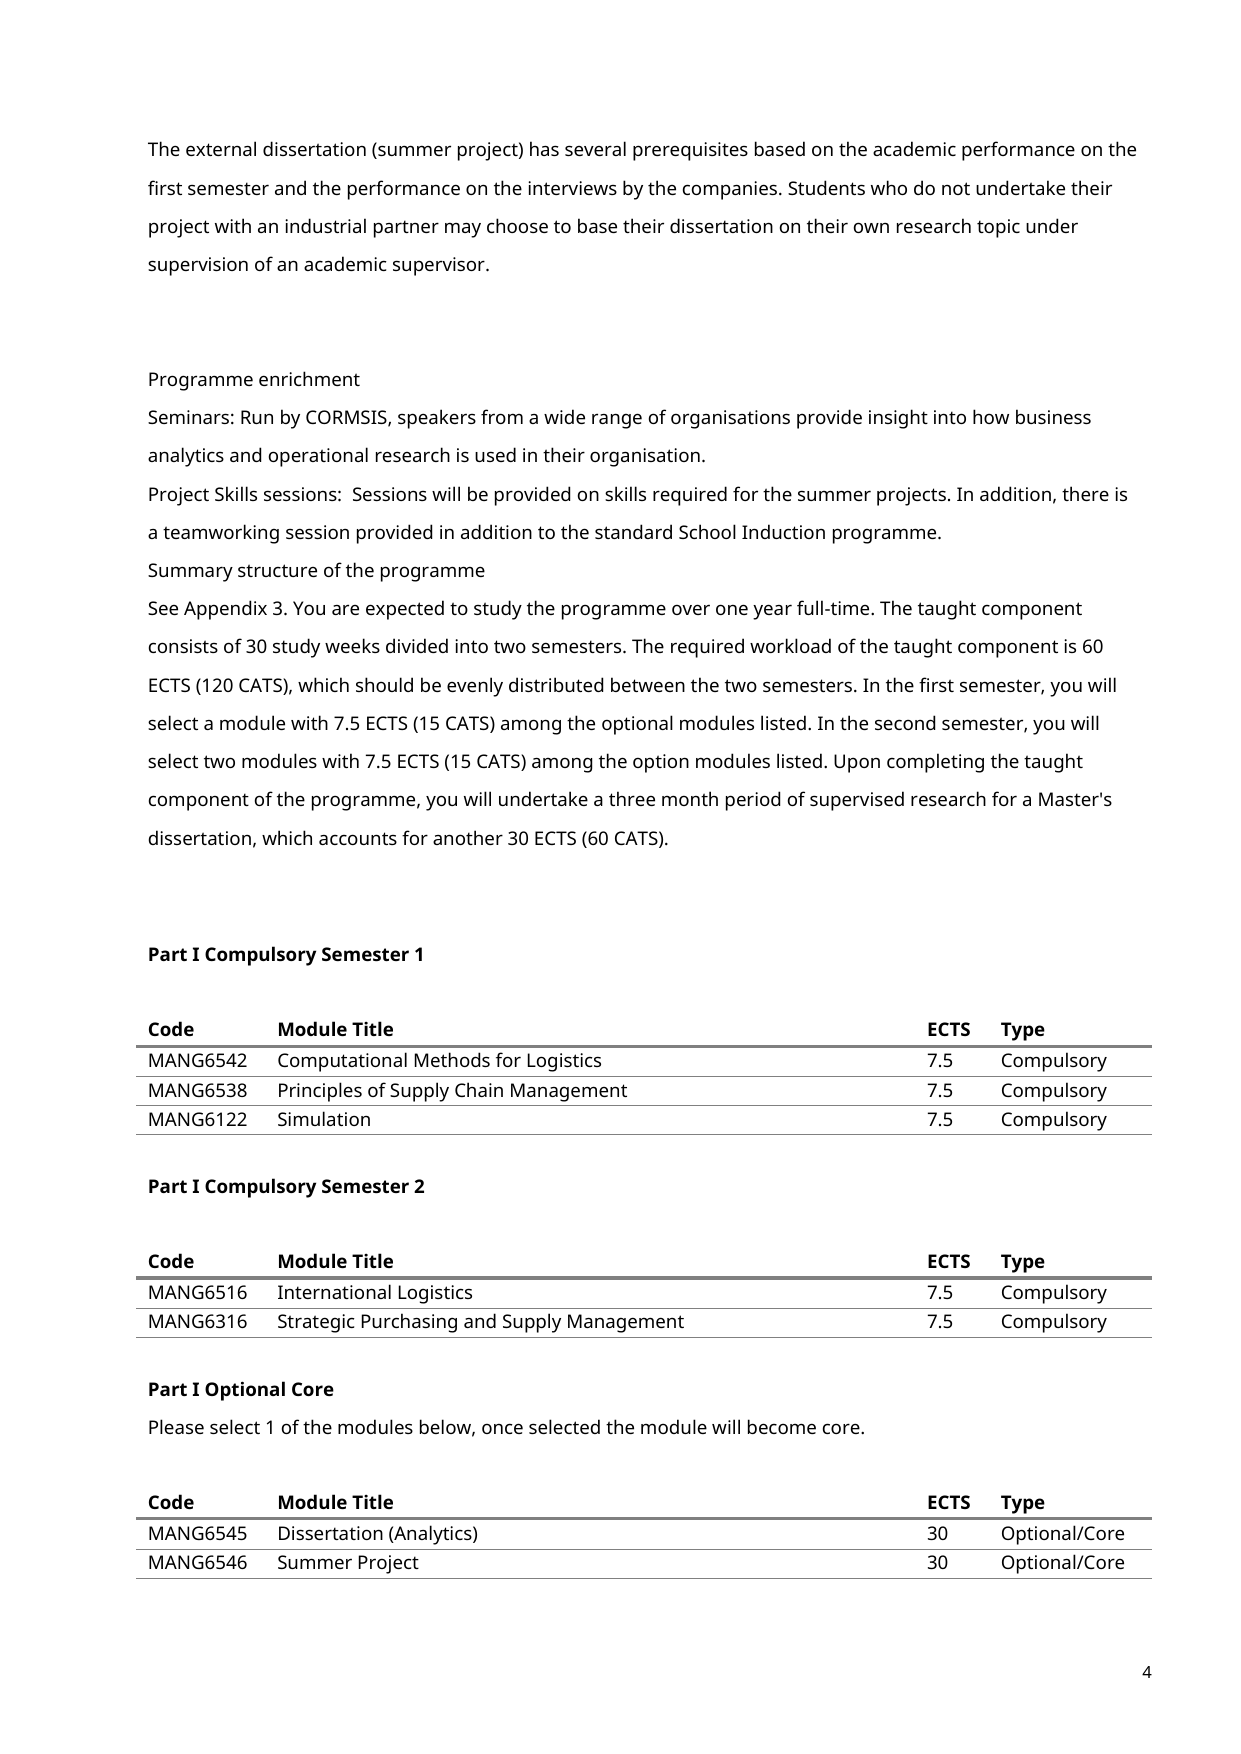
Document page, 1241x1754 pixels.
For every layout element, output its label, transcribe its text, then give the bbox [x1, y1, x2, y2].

table_header The external dissertation (summer project) has several prerequisites based on the academic performance on the first semester and the performance on the interviews by the companies. Students who do not undertake their project with an industrial partner may choose to base their dissertation on their own research topic under supervision of an academic supervisor. Programme enrichment Seminars: Run by CORMSIS, speakers from a wide range of organisations provide insight into how business analytics and operational research is used in their organisation. Project Skills sessions: Sessions will be provided on skills required for the summer projects. In addition, there is a teamworking session provided in addition to the standard School Induction programme. Summary structure of the programme See Appendix 3. You are expected to study the programme over one year full-time. The taught component consists of 30 study weeks divided into two semesters. The required workload of the taught component is 60 ECTS (120 CATS), which should be evenly distributed between the two semesters. In the first semester, you will select a module with 7.5 ECTS (15 CATS) among the optional modules listed. In the second semester, you will select two modules with 7.5 ECTS (15 CATS) among the option modules listed. Upon completing the taught component of the programme, you will undertake a three month period of supervised research for a Master's dissertation, which accounts for another 30 ECTS (60 CATS). [136, 137, 1152, 903]
table_cell Dissertation (Analytics) [266, 1520, 916, 1548]
table_cell ECTS [916, 1248, 989, 1276]
table_cell MANG6542 [136, 1048, 266, 1076]
table_cell Type [989, 1489, 1152, 1517]
table_cell Type [989, 1016, 1152, 1044]
table_cell [136, 1579, 1152, 1615]
table_cell Optional/Core [989, 1550, 1152, 1578]
table_cell Module Title [266, 1248, 916, 1276]
table_cell 7.5 [916, 1077, 989, 1105]
table_cell 30 [916, 1520, 989, 1548]
table_cell Simulation [266, 1106, 916, 1134]
table_cell Module Title [266, 1016, 916, 1044]
table_cell Compulsory [989, 1309, 1152, 1337]
table_cell Module Title [266, 1489, 916, 1517]
table_cell MANG6538 [136, 1077, 266, 1105]
table_cell 7.5 [916, 1048, 989, 1076]
table_cell Part I Optional Core Please select 1 of the modules below, once selected the module will become core. [136, 1338, 1152, 1489]
table_cell Type [989, 1248, 1152, 1276]
table_cell ECTS [916, 1016, 989, 1044]
table_cell Compulsory [989, 1106, 1152, 1134]
table_cell 30 [916, 1550, 989, 1578]
table_cell MANG6516 [136, 1280, 266, 1308]
table_cell Code [136, 1489, 266, 1517]
table_cell Compulsory [989, 1280, 1152, 1308]
table_cell Part I Compulsory Semester 1 [136, 904, 1152, 1016]
table_cell Compulsory [989, 1077, 1152, 1105]
table_cell 7.5 [916, 1309, 989, 1337]
table_cell International Logistics [266, 1280, 916, 1308]
table_cell MANG6546 [136, 1550, 266, 1578]
table_cell Summer Project [266, 1550, 916, 1578]
table_cell 7.5 [916, 1106, 989, 1134]
table_cell MANG6545 [136, 1520, 266, 1548]
table_cell Compulsory [989, 1048, 1152, 1076]
table_cell Code [136, 1016, 266, 1044]
table_cell Optional/Core [989, 1520, 1152, 1548]
table_cell MANG6122 [136, 1106, 266, 1134]
table_cell Code [136, 1248, 266, 1276]
table_cell MANG6316 [136, 1309, 266, 1337]
table_cell Part I Compulsory Semester 2 [136, 1135, 1152, 1248]
table_cell ECTS [916, 1489, 989, 1517]
table_cell 7.5 [916, 1280, 989, 1308]
table_cell Principles of Supply Chain Management [266, 1077, 916, 1105]
table_cell Computational Methods for Logistics [266, 1048, 916, 1076]
table_cell Strategic Purchasing and Supply Management [266, 1309, 916, 1337]
